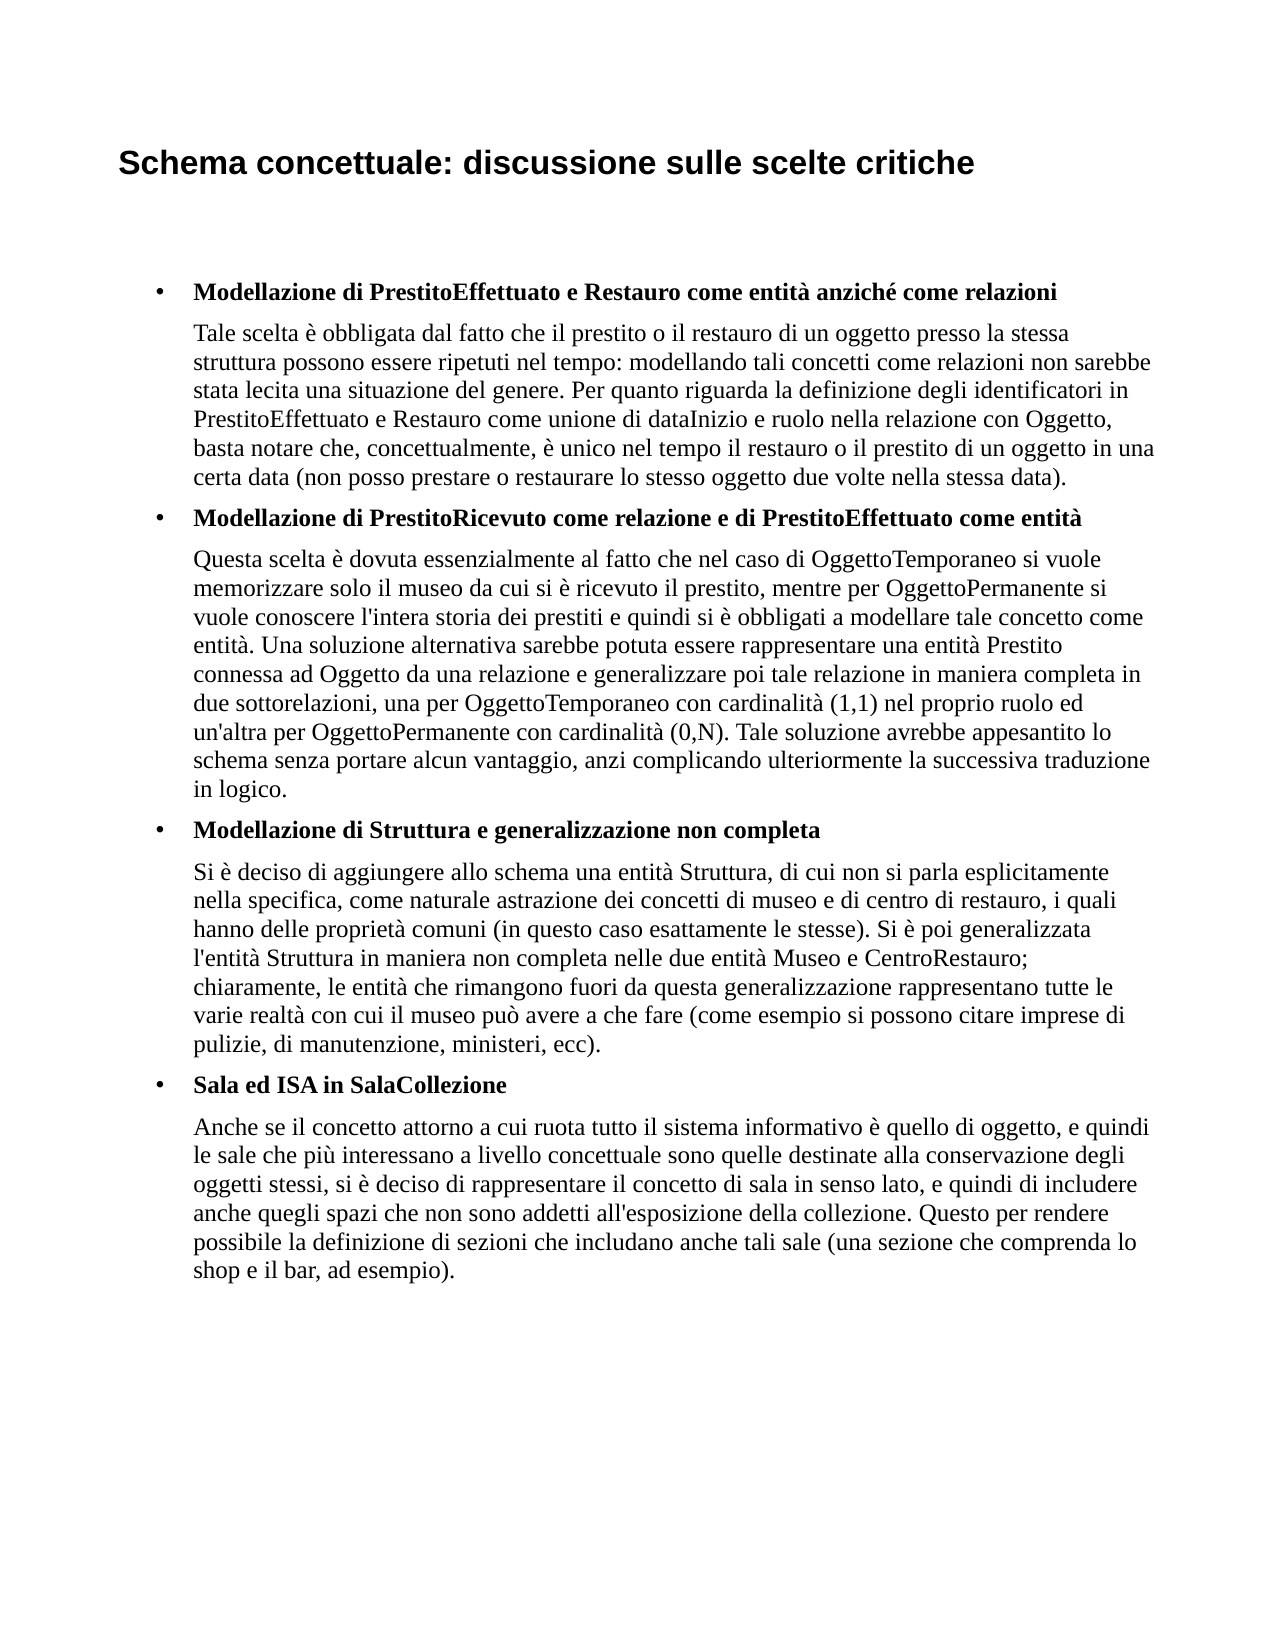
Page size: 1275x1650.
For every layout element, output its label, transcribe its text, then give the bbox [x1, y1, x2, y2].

list Modellazione di PrestitoRicevuto come relazione e di PrestitoEffettuato come entità [156, 503, 1157, 532]
subtitle Schema concettuale: discussione sulle scelte critiche [118, 143, 1157, 182]
list Sala ed ISA in SalaCollezione [156, 1071, 1157, 1099]
list Modellazione di PrestitoEffettuato e Restauro come entità anziché come relazioni [156, 277, 1157, 306]
list Tale scelta è obbligata dal fatto che il prestito o il restauro di un oggetto presso la stessa struttura possono essere ripetuti nel tempo: modellando tali concetti come relazioni non sarebbe stata lecita una situazione del genere. Per quanto riguarda la definizione degli identificatori in PrestitoEffettuato e Restauro come unione di dataInizio e ruolo nella relazione con Oggetto, basta notare che, concettualmente, è unico nel tempo il restauro o il prestito di un oggetto in una certa data (non posso prestare o restaurare lo stesso oggetto due volte nella stessa data). [156, 318, 1157, 491]
list Questa scelta è dovuta essenzialmente al fatto che nel caso di OggettoTemporaneo si vuole memorizzare solo il museo da cui si è ricevuto il prestito, mentre per OggettoPermanente si vuole conoscere l'intera storia dei prestiti e quindi si è obbligati a modellare tale concetto come entità. Una soluzione alternativa sarebbe potuta essere rappresentare una entità Prestito connessa ad Oggetto da una relazione e generalizzare poi tale relazione in maniera completa in due sottorelazioni, una per OggettoTemporaneo con cardinalità (1,1) nel proprio ruolo ed un'altra per OggettoPermanente con cardinalità (0,N). Tale soluzione avrebbe appesantito lo schema senza portare alcun vantaggio, anzi complicando ulteriormente la successiva traduzione in logico. [156, 544, 1157, 803]
list Si è deciso di aggiungere allo schema una entità Struttura, di cui non si parla esplicitamente nella specifica, come naturale astrazione dei concetti di museo e di centro di restauro, i quali hanno delle proprietà comuni (in questo caso esattamente le stesse). Si è poi generalizzata l'entità Struttura in maniera non completa nelle due entità Museo e CentroRestauro; chiaramente, le entità che rimangono fuori da questa generalizzazione rappresentano tutte le varie realtà con cui il museo può avere a che fare (come esempio si possono citare imprese di pulizie, di manutenzione, ministeri, ecc). [156, 857, 1157, 1058]
list Anche se il concetto attorno a cui ruota tutto il sistema informativo è quello di oggetto, e quindi le sale che più interessano a livello concettuale sono quelle destinate alla conservazione degli oggetti stessi, si è deciso di rappresentare il concetto di sala in senso lato, e quindi di includere anche quegli spazi che non sono addetti all'esposizione della collezione. Questo per rendere possibile la definizione di sezioni che includano anche tali sale (una sezione che comprenda lo shop e il bar, ad esempio). [156, 1112, 1157, 1284]
list Modellazione di Struttura e generalizzazione non completa [156, 816, 1157, 844]
